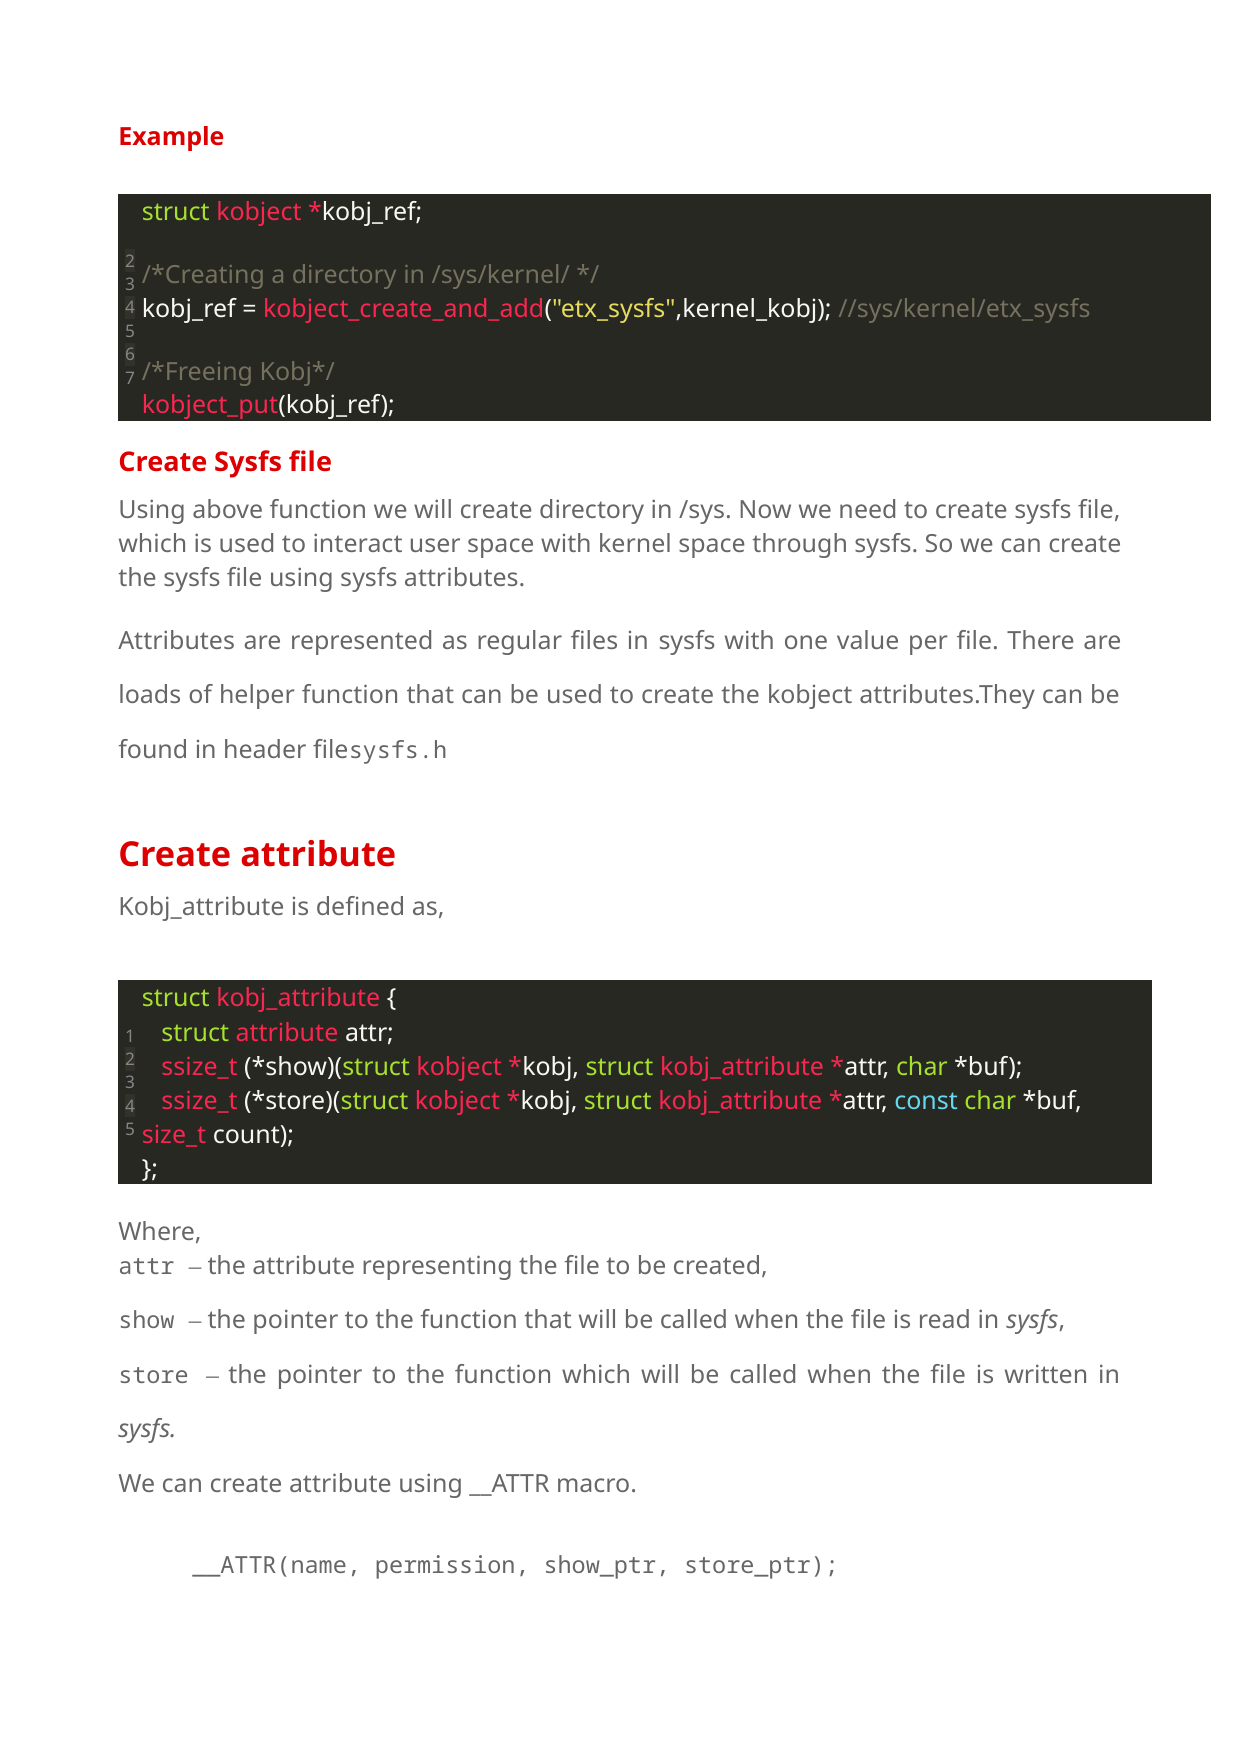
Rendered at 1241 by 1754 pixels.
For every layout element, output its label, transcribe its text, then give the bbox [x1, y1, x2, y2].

table_header struct kobject *kobj_ref; /*Creating a directory in /sys/kernel/ */ kobj_ref = kobject_create_and_add("etx_sysfs",kernel_kobj); //sys/kernel/etx_sysfs /*Freeing Kobj*/ kobject_put(kobj_ref); [142, 387, 1211, 421]
text store – the pointer to the function which will be called when the file is written in sysfs. [118, 1356, 1122, 1445]
table_header 1 2 3 4 5 [118, 980, 142, 1184]
subtitle Example [118, 118, 1122, 152]
text __ATTR(name, permission, show_ptr, store_ptr); [118, 1548, 1122, 1580]
table_header struct kobj_attribute { struct attribute attr; ssize_t (*show)(struct kobject *kobj, struct kobj_attribute *attr, char *buf); ssize_t (*store)(struct kobject *kobj, struct kobj_attribute *attr, const char *buf, size_t count); }; [142, 980, 1152, 1014]
table_header struct kobject *kobj_ref; /*Creating a directory in /sys/kernel/ */ kobj_ref = kobject_create_and_add("etx_sysfs",kernel_kobj); //sys/kernel/etx_sysfs /*Freeing Kobj*/ kobject_put(kobj_ref); [142, 256, 1211, 290]
text We can create attribute using __ATTR macro. [118, 1465, 1122, 1499]
text attr – the attribute representing the file to be created, [118, 1247, 1122, 1281]
table_header struct kobj_attribute { struct attribute attr; ssize_t (*show)(struct kobject *kobj, struct kobj_attribute *attr, char *buf); ssize_t (*store)(struct kobject *kobj, struct kobj_attribute *attr, const char *buf, size_t count); }; [142, 1048, 1152, 1082]
table_header struct kobject *kobj_ref; /*Creating a directory in /sys/kernel/ */ kobj_ref = kobject_create_and_add("etx_sysfs",kernel_kobj); //sys/kernel/etx_sysfs /*Freeing Kobj*/ kobject_put(kobj_ref); [142, 194, 1211, 228]
text Using above function we will create directory in /sys. Now we need to create sysfs file, which is used to interact user space with kernel space through sysfs. So we can create the sysfs file using sysfs attributes. [118, 491, 1122, 594]
text Where, [118, 1213, 1122, 1247]
table_header struct kobj_attribute { struct attribute attr; ssize_t (*show)(struct kobject *kobj, struct kobj_attribute *attr, char *buf); ssize_t (*store)(struct kobject *kobj, struct kobj_attribute *attr, const char *buf, size_t count); }; [142, 1150, 1152, 1184]
text show – the pointer to the function that will be called when the file is read in sysfs, [118, 1302, 1122, 1336]
subtitle Create Sysfs file [118, 442, 1122, 479]
text Attributes are represented as regular files in sysfs with one value per file. There are loads of helper function that can be used to create the kobject attributes.They can be found in header filesysfs.h [118, 622, 1122, 765]
table_header 2 3 4 5 6 7 [118, 194, 142, 421]
subtitle Create attribute [118, 829, 1122, 876]
table_header struct kobject *kobj_ref; /*Creating a directory in /sys/kernel/ */ kobj_ref = kobject_create_and_add("etx_sysfs",kernel_kobj); //sys/kernel/etx_sysfs /*Freeing Kobj*/ kobject_put(kobj_ref); [142, 324, 1211, 353]
text Kobj_attribute is defined as, [118, 888, 1122, 923]
